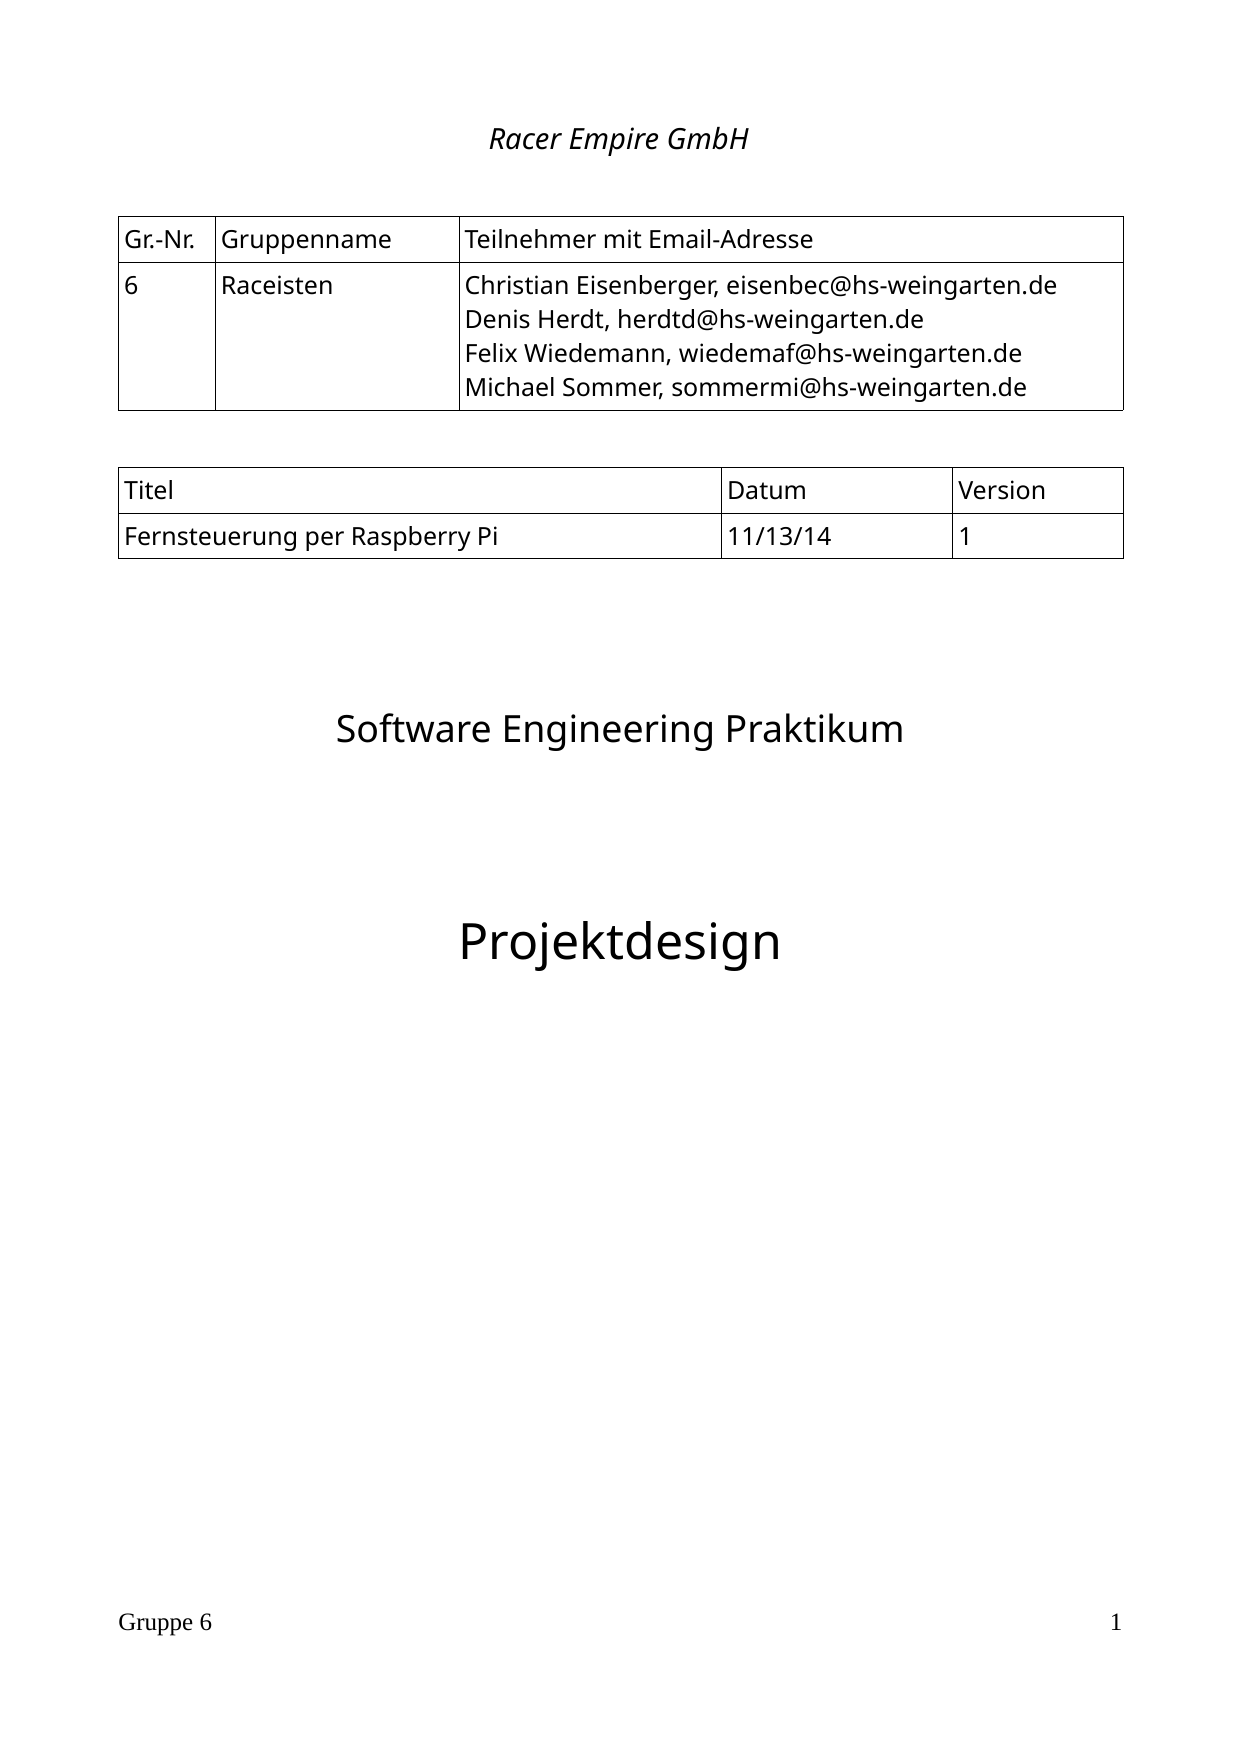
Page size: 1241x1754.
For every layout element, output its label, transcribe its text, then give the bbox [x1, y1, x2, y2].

table_cell 13.11.14 [722, 514, 952, 558]
table_header Gruppenname [216, 217, 459, 262]
table_header Teilnehmer mit Email-Adresse [460, 217, 1123, 262]
table_header Gr.-Nr. [119, 217, 215, 262]
text Projektdesign [118, 906, 1122, 974]
table_header Version [953, 468, 1123, 513]
table_cell Fernsteuerung per Raspberry Pi [119, 514, 721, 558]
table_header Datum [722, 468, 952, 513]
table_header Titel [119, 468, 721, 513]
table_cell Christian Eisenberger, eisenbec@hs-weingarten.de Denis Herdt, herdtd@hs-weingarten.de Felix Wiedemann, wiedemaf@hs-weingarten.de Michael Sommer, sommermi@hs-weingarten.de [460, 263, 1123, 409]
text Software Engineering Praktikum [118, 702, 1122, 753]
table_cell 1 [953, 514, 1123, 558]
table_cell 6 [119, 263, 215, 409]
table_cell Raceisten [216, 263, 459, 409]
